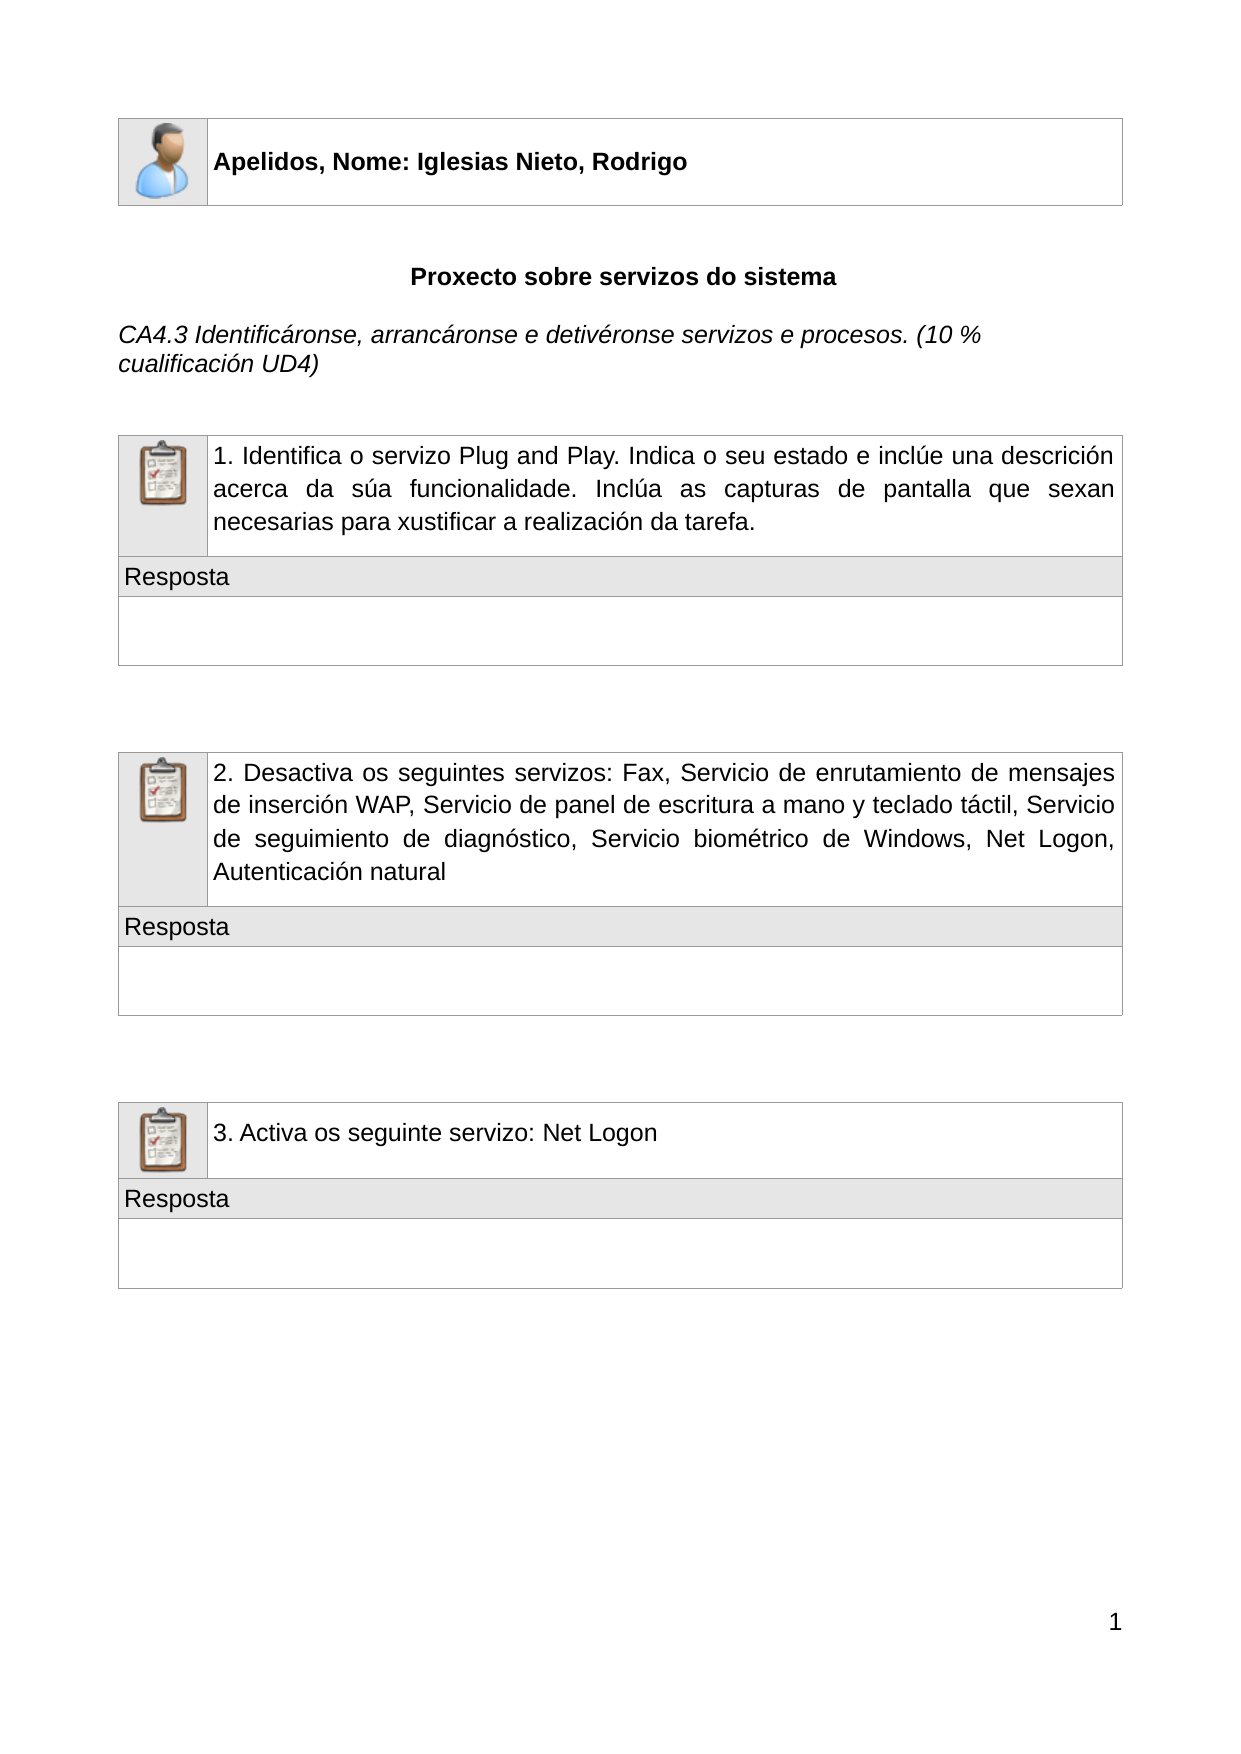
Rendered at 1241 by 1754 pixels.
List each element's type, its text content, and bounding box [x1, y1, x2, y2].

table_header 3. Activa os seguinte servizo: Net Logon [208, 1103, 1122, 1178]
picture [125, 123, 201, 199]
table_cell [119, 597, 1122, 665]
picture [130, 440, 195, 506]
table_cell [119, 947, 1122, 1015]
table_header Apelidos, Nome: Iglesias Nieto, Rodrigo [208, 119, 1122, 205]
text Proxecto sobre servizos do sistema [118, 262, 1122, 291]
table_header [119, 119, 207, 205]
table_cell Resposta [119, 557, 1122, 596]
table_cell Resposta [119, 1179, 1122, 1218]
table_cell Resposta [119, 907, 1122, 946]
table_header 2. Desactiva os seguintes servizos: Fax, Servicio de enrutamiento de mensajes de inserción WAP, Servicio de panel de escritura a mano y teclado táctil, Servicio de seguimiento de diagnóstico, Servicio biométrico de Windows, Net Logon, Autenticación natural [208, 753, 1122, 906]
table_header [119, 436, 207, 556]
table_cell [119, 1219, 1122, 1287]
table_header 1. Identifica o servizo Plug and Play. Indica o seu estado e inclúe una descrición acerca da súa funcionalidade. Inclúa as capturas de pantalla que sexan necesarias para xustificar a realización da tarefa. [208, 436, 1122, 556]
picture [130, 1107, 195, 1173]
picture [130, 757, 195, 823]
table_header [119, 753, 207, 906]
table_header [119, 1103, 207, 1178]
text CA4.3 Identificáronse, arrancáronse e detivéronse servizos e procesos. (10 % cualificación UD4) [118, 320, 1122, 377]
